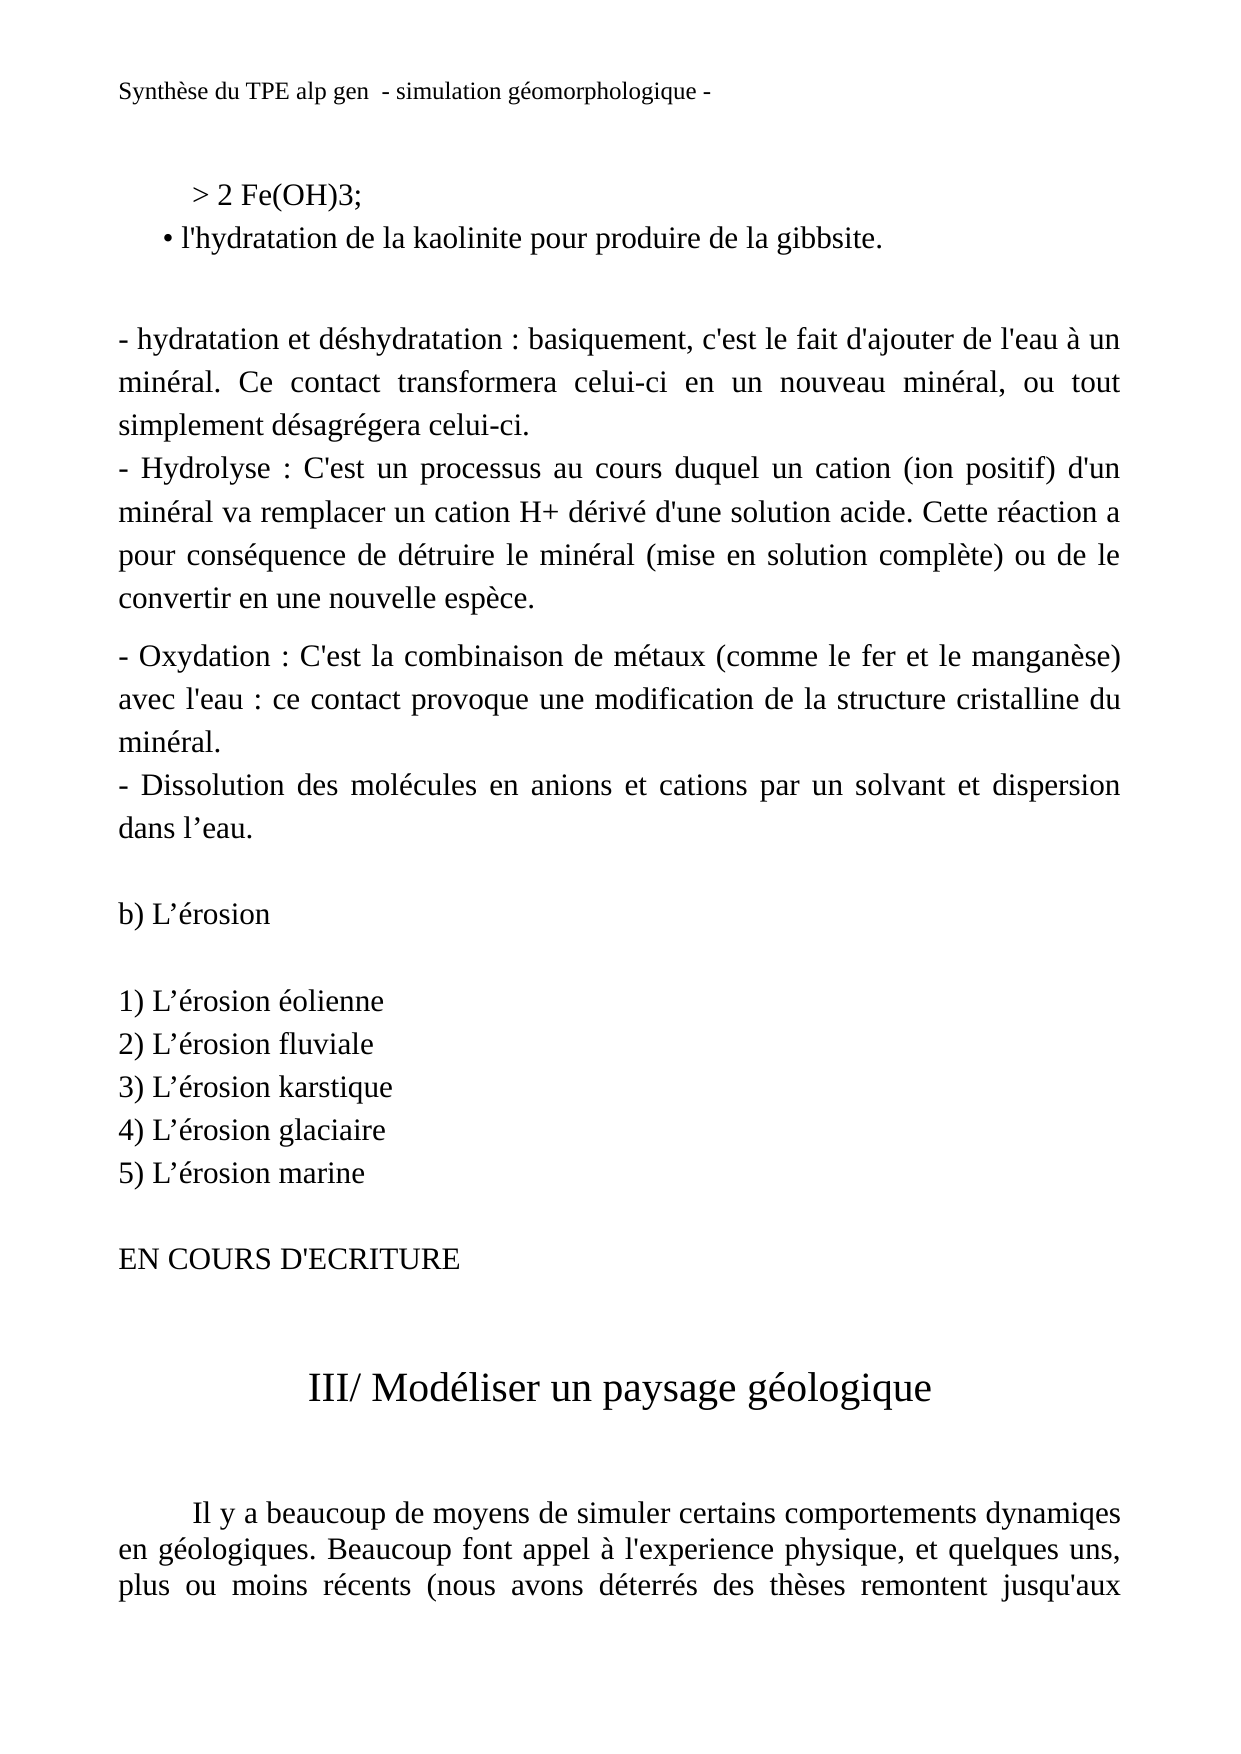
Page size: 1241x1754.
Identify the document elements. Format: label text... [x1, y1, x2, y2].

text 3) L’érosion karstique [118, 1068, 1122, 1104]
text - Hydrolyse : C'est un processus au cours duquel un cation (ion positif) d'un minéral va remplacer un cation H+ dérivé d'une solution acide. Cette réaction a pour conséquence de détruire le minéral (mise en solution complète) ou de le convertir en une nouvelle espèce. [118, 450, 1122, 615]
text EN COURS D'ECRITURE [118, 1241, 1122, 1276]
text III/ Modéliser un paysage géologique [118, 1363, 1122, 1411]
text - hydratation et déshydratation : basiquement, c'est le fait d'ajouter de l'eau à un minéral. Ce contact transformera celui-ci en un nouveau minéral, ou tout simplement désagrégera celui-ci. [118, 320, 1122, 442]
text -> 2 Fe(OH)3; [192, 176, 1122, 212]
text • l'hydratation de la kaolinite pour produire de la gibbsite. [162, 219, 1122, 255]
text 2) L’érosion fluviale [118, 1025, 1122, 1061]
text 1) L’érosion éolienne [118, 982, 1122, 1018]
text b) L’érosion [118, 896, 1122, 931]
text 5) L’érosion marine [118, 1154, 1122, 1190]
text - Dissolution des molécules en anions et cations par un solvant et dispersion dans l’eau. [118, 766, 1122, 845]
text 4) L’érosion glaciaire [118, 1111, 1122, 1147]
text Il y a beaucoup de moyens de simuler certains comportements dynamiqes en géologiques. Beaucoup font appel à l'experience physique, et quelques uns, plus ou moins récents (nous avons déterrés des thèses remontent jusqu'aux [118, 1495, 1122, 1602]
text - Oxydation : C'est la combinaison de métaux (comme le fer et le manganèse) avec l'eau : ce contact provoque une modification de la structure cristalline du minéral. [118, 637, 1122, 759]
